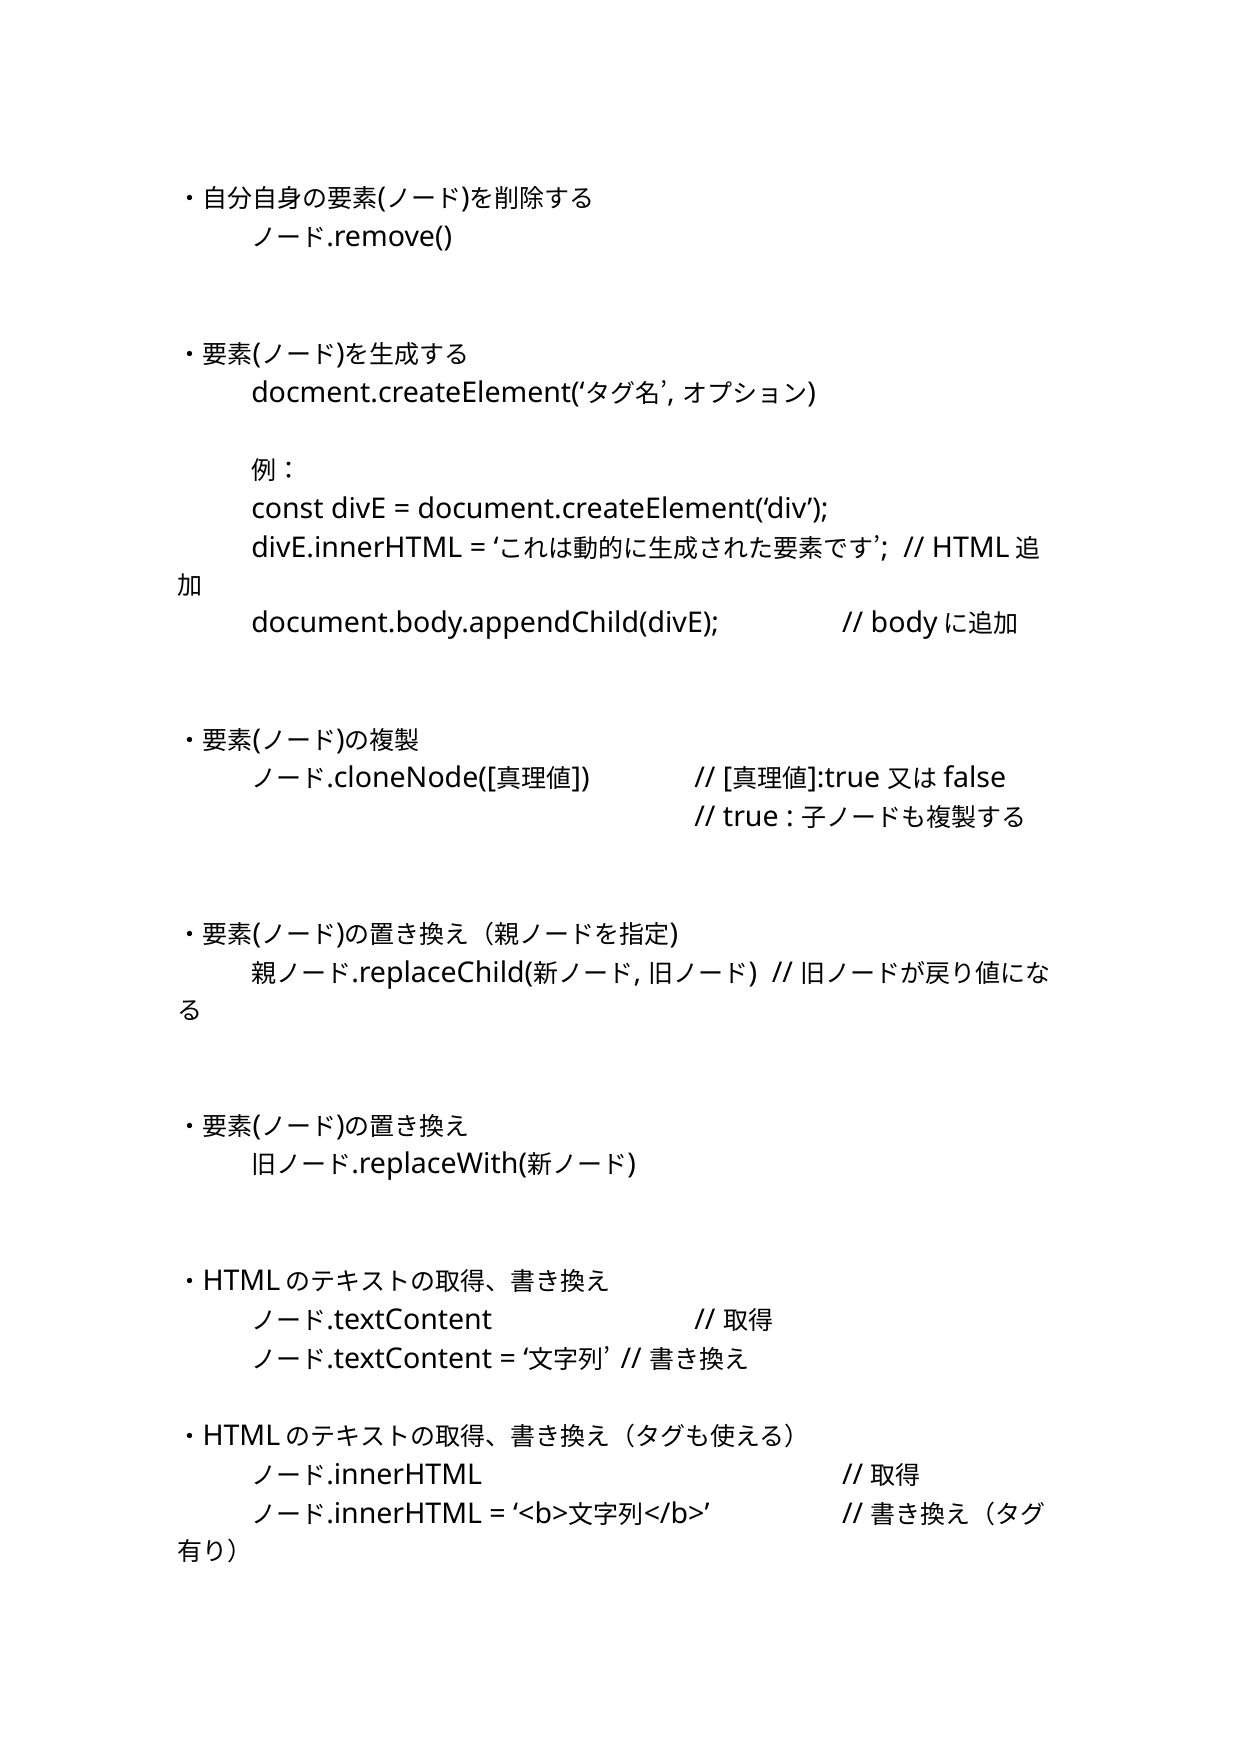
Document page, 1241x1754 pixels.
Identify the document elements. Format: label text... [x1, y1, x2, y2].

text ・要素(ノード)の置き換え（親ノードを指定) [177, 913, 1063, 952]
text ・要素(ノード)の置き換え [177, 1104, 1063, 1143]
text ノード.cloneNode([真理値]) // [真理値]:true 又は false [177, 757, 1063, 796]
text 旧ノード.replaceWith(新ノード) [177, 1143, 1063, 1182]
text ノード.innerHTML // 取得 [177, 1454, 1063, 1493]
text ノード.textContent = ‘文字列’ // 書き換え [177, 1338, 1063, 1376]
text const divE = document.createElement(‘div’); [177, 488, 1063, 527]
text divE.innerHTML = ‘これは動的に生成された要素です’; // HTML追加 [177, 527, 1063, 602]
text document.body.appendChild(divE); // bodyに追加 [177, 602, 1063, 641]
text ノード.innerHTML = ‘<b>文字列</b>’ // 書き換え（タグ有り） [177, 1493, 1063, 1568]
text ・要素(ノード)を生成する [177, 333, 1063, 371]
text docment.createElement(‘タグ名’, オプション) [177, 371, 1063, 410]
text 親ノード.replaceChild(新ノード, 旧ノード) // 旧ノードが戻り値になる [177, 952, 1063, 1027]
text ノード.textContent // 取得 [177, 1299, 1063, 1338]
text ・HTMLのテキストの取得、書き換え（タグも使える） [177, 1415, 1063, 1454]
text ・要素(ノード)の複製 [177, 718, 1063, 757]
text ノード.remove() [177, 216, 1063, 255]
text ・HTMLのテキストの取得、書き換え [177, 1260, 1063, 1299]
text 例： [177, 449, 1063, 488]
text // true : 子ノードも複製する [177, 796, 1063, 835]
text ・自分自身の要素(ノード)を削除する [177, 177, 1063, 216]
